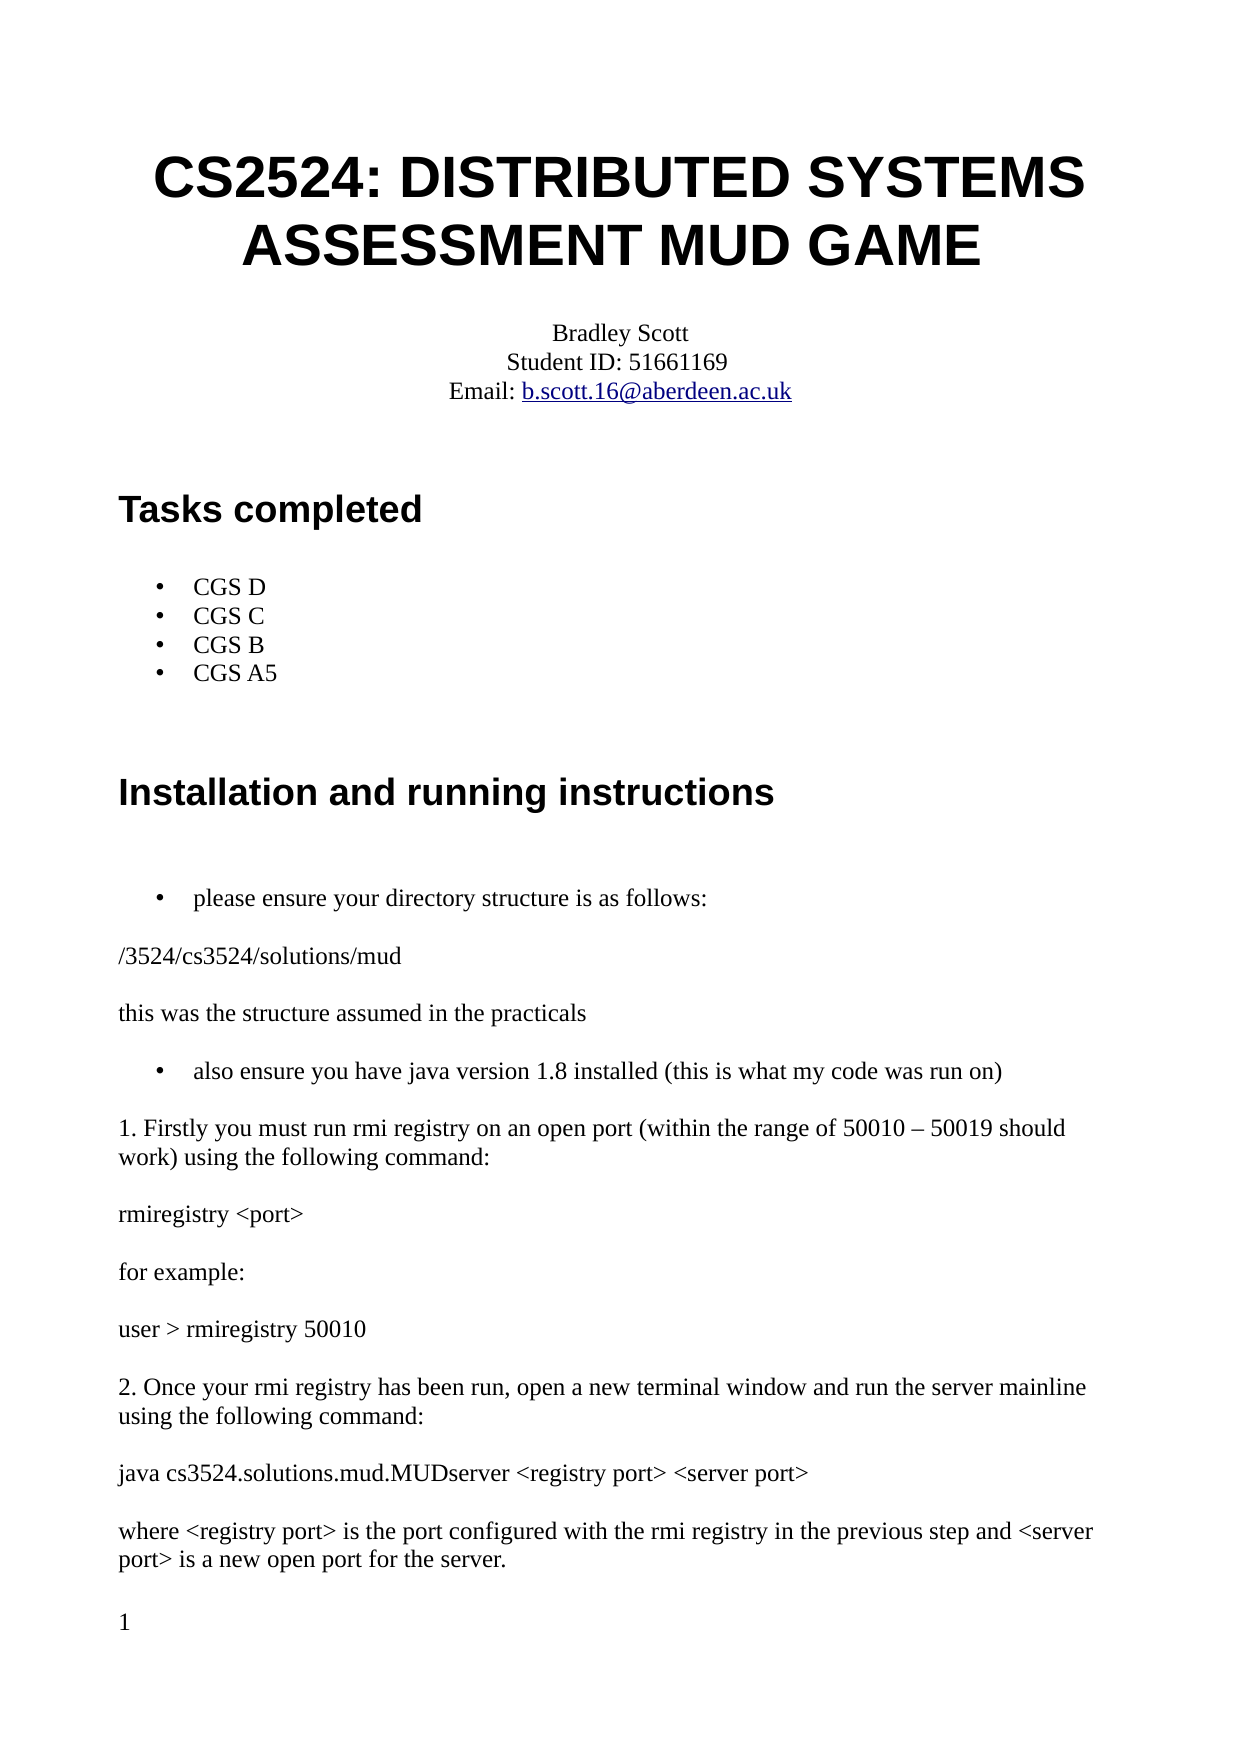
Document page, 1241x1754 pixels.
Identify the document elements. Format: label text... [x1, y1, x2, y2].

text rmiregistry <port> [118, 1199, 1122, 1228]
list also ensure you have java version 1.8 installed (this is what my code was run on) [156, 1056, 1122, 1084]
text Email: b.scott.16@aberdeen.ac.uk [118, 376, 1122, 405]
list CGS A5 [156, 658, 1122, 687]
text for example: [118, 1257, 1122, 1286]
text /3524/cs3524/solutions/mud [118, 941, 1122, 969]
subtitle Tasks completed [118, 487, 1122, 531]
list CGS C [156, 601, 1122, 630]
text Student ID: 51661169 [118, 347, 1122, 376]
title CS2524: DISTRIBUTED SYSTEMS ASSESSMENT MUD GAME [118, 143, 1122, 277]
list please ensure your directory structure is as follows: [156, 883, 1122, 912]
text 1. Firstly you must run rmi registry on an open port (within the range of 50010 – 50019 should work) using the following command: [118, 1113, 1122, 1171]
text where <registry port> is the port configured with the rmi registry in the previous step and <server port> is a new open port for the server. [118, 1516, 1122, 1573]
text user > rmiregistry 50010 [118, 1314, 1122, 1343]
text this was the structure assumed in the practicals [118, 998, 1122, 1027]
text 2. Once your rmi registry has been run, open a new terminal window and run the server mainline using the following command: [118, 1372, 1122, 1429]
text java cs3524.solutions.mud.MUDserver <registry port> <server port> [118, 1458, 1122, 1487]
list CGS B [156, 630, 1122, 658]
text Bradley Scott [118, 318, 1122, 347]
list CGS D [156, 572, 1122, 601]
subtitle Installation and running instructions [118, 770, 1122, 813]
